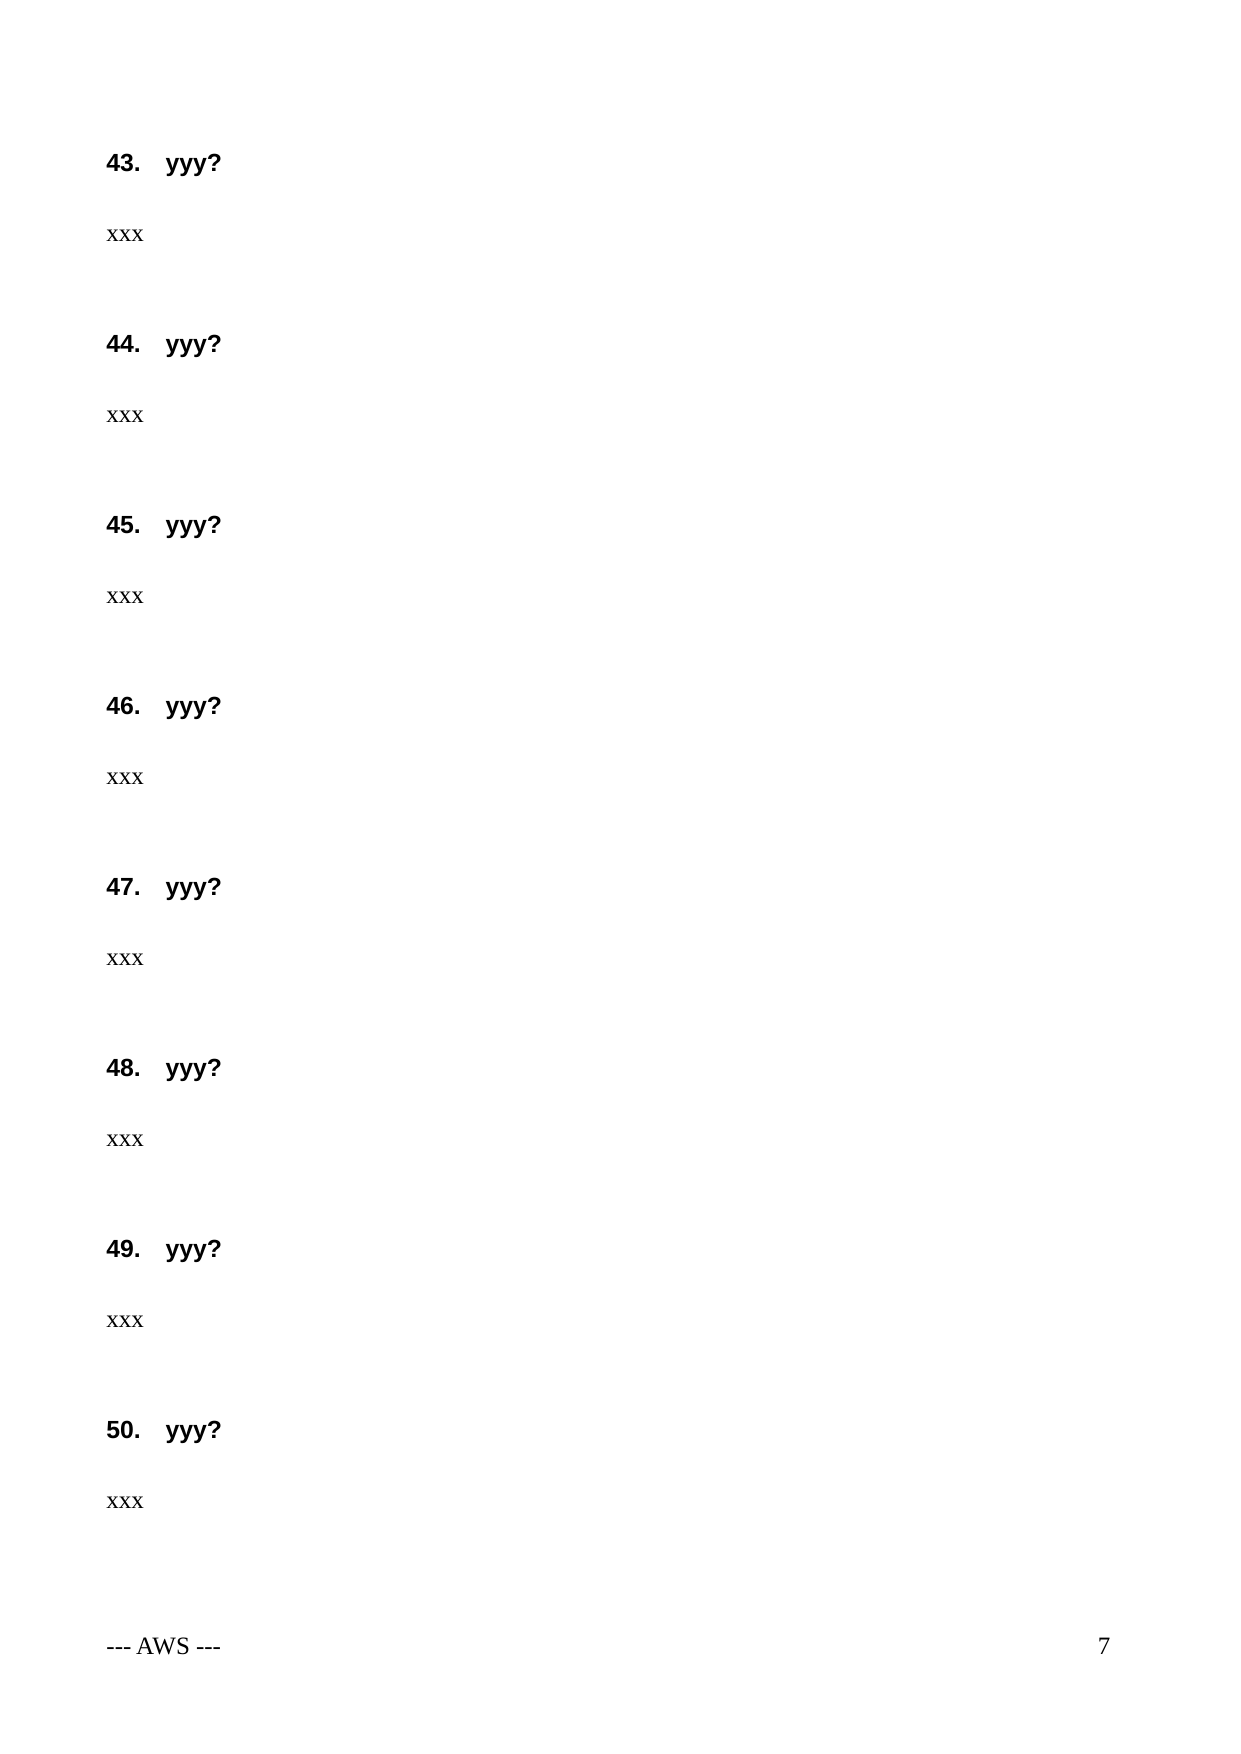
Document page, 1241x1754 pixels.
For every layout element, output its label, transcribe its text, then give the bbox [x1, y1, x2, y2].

subtitle yyy? [106, 872, 1134, 901]
text xxx [106, 1485, 1134, 1514]
subtitle yyy? [106, 148, 1134, 177]
subtitle yyy? [106, 1234, 1134, 1263]
text xxx [106, 218, 1134, 247]
subtitle yyy? [106, 329, 1134, 358]
text xxx [106, 580, 1134, 609]
text xxx [106, 399, 1134, 428]
text xxx [106, 942, 1134, 971]
subtitle yyy? [106, 510, 1134, 539]
text xxx [106, 761, 1134, 790]
subtitle yyy? [106, 691, 1134, 720]
subtitle yyy? [106, 1416, 1134, 1444]
subtitle yyy? [106, 1053, 1134, 1082]
text xxx [106, 1123, 1134, 1152]
text xxx [106, 1304, 1134, 1333]
